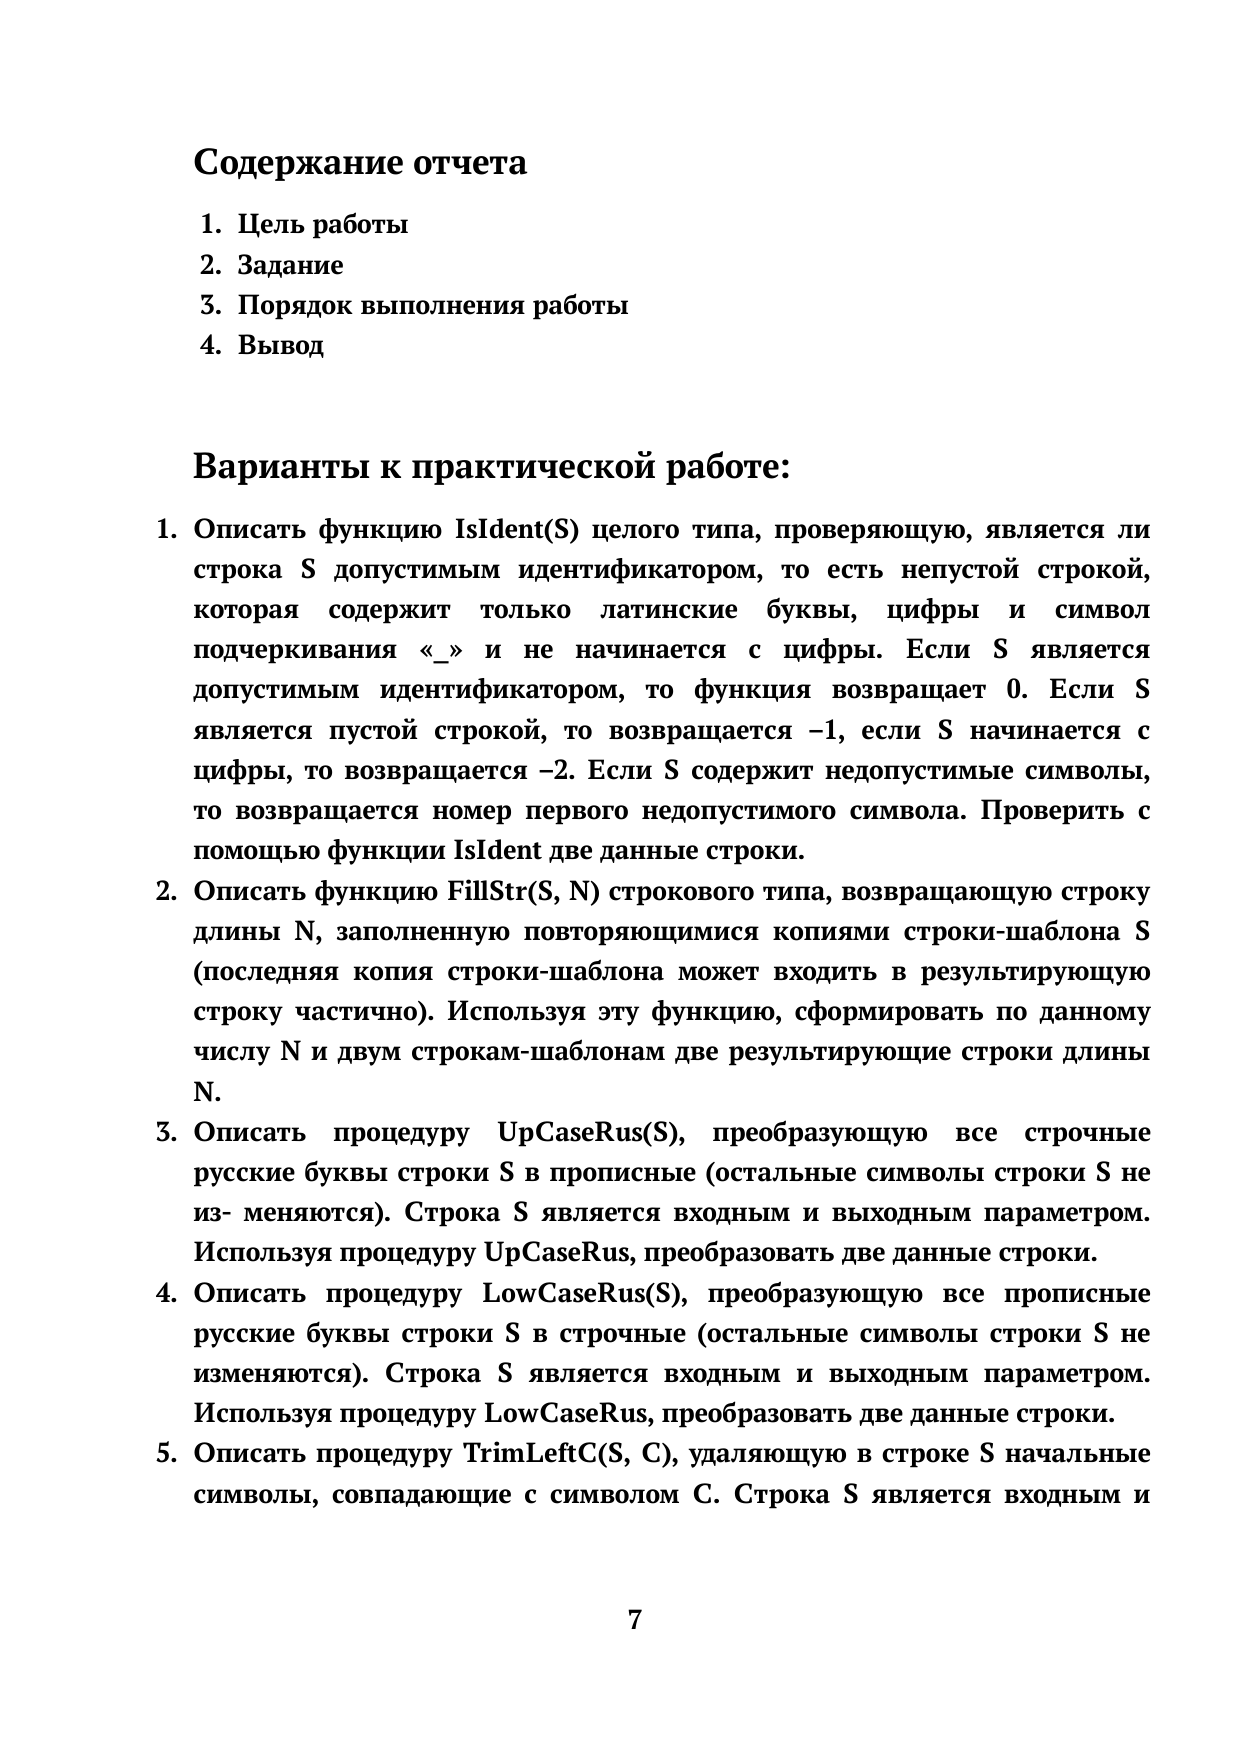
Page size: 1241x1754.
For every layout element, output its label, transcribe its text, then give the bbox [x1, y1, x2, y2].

subtitle Содержание отчета [192, 139, 1152, 183]
list Цель работы [200, 207, 1152, 240]
subtitle Варианты к практической работе: [192, 443, 1152, 487]
list Порядок выполнения работы [200, 287, 1152, 321]
list Описать процедуру TrimLeftC(S, C), удаляющую в строке S начальные символы, совпадающие с символом C. Строка S является входным и [156, 1436, 1152, 1509]
list Задание [200, 247, 1152, 280]
list Вывод [200, 327, 1152, 361]
list Описать функцию FillStr(S, N) строкового типа, возвращающую строку длины N, заполненную повторяющимися копиями строки-шаблона S (последняя копия строки-шаблона может входить в результирующую строку частично). Используя эту функцию, сформировать по данному числу N и двум строкам-шаблонам две результирующие строки длины N. [156, 873, 1152, 1107]
list Описать функцию IsIdent(S) целого типа, проверяющую, является ли строка S допустимым идентификатором, то есть непустой строкой, которая содержит только латинские буквы, цифры и символ подчеркивания «_» и не начинается с цифры. Если S является допустимым идентификатором, то функция возвращает 0. Если S является пустой строкой, то возвращается –1, если S начинается с цифры, то возвращается –2. Если S содержит недопустимые символы, то возвращается номер первого недопустимого символа. Проверить с помощью функции IsIdent две данные строки. [156, 511, 1152, 866]
list Описать процедуру LowCaseRus(S), преобразующую все прописные русские буквы строки S в строчные (остальные символы строки S не изменяются). Строка S является входным и выходным параметром. Используя процедуру LowCaseRus, преобразовать две данные строки. [156, 1275, 1152, 1429]
list Описать процедуру UpCaseRus(S), преобразующую все строчные русские буквы строки S в прописные (остальные символы строки S не из- меняются). Строка S является входным и выходным параметром. Используя процедуру UpCaseRus, преобразовать две данные строки. [156, 1114, 1152, 1268]
